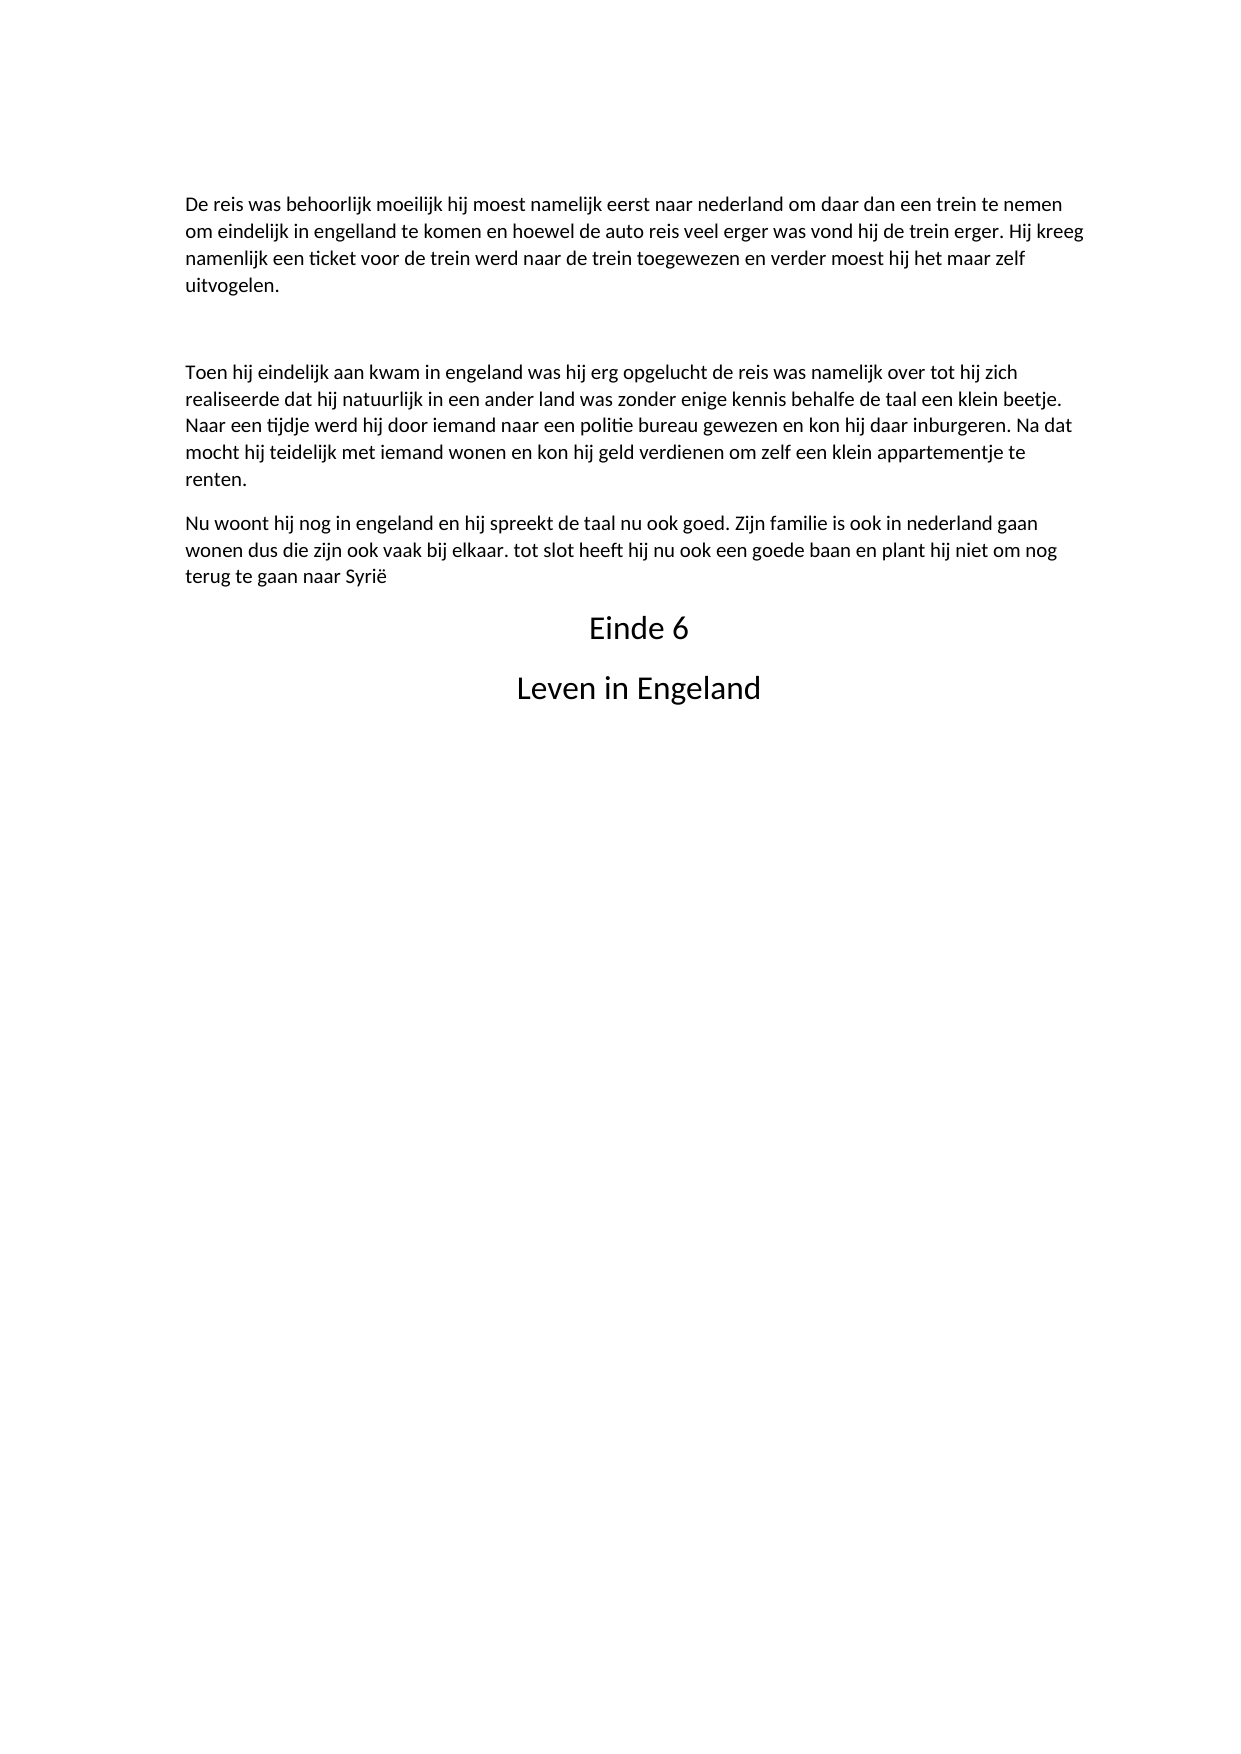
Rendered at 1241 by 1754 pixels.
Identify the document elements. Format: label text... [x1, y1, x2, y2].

text Toen hij eindelijk aan kwam in engeland was hij erg opgelucht de reis was namelijk over tot hij zich realiseerde dat hij natuurlijk in een ander land was zonder enige kennis behalfe de taal een klein beetje. Naar een tijdje werd hij door iemand naar een politie bureau gewezen en kon hij daar inburgeren. Na dat mocht hij teidelijk met iemand wonen en kon hij geld verdienen om zelf een klein appartementje te renten. [185, 359, 1093, 492]
text Leven in Engeland [185, 667, 1093, 708]
text Nu woont hij nog in engeland en hij spreekt de taal nu ook goed. Zijn familie is ook in nederland gaan wonen dus die zijn ook vaak bij elkaar. tot slot heeft hij nu ook een goede baan en plant hij niet om nog terug te gaan naar Syrië [185, 510, 1093, 589]
text De reis was behoorlijk moeilijk hij moest namelijk eerst naar nederland om daar dan een trein te nemen om eindelijk in engelland te komen en hoewel de auto reis veel erger was vond hij de trein erger. Hij kreeg namenlijk een ticket voor de trein werd naar de trein toegewezen en verder moest hij het maar zelf uitvogelen. [185, 191, 1093, 297]
text Einde 6 [185, 607, 1093, 648]
